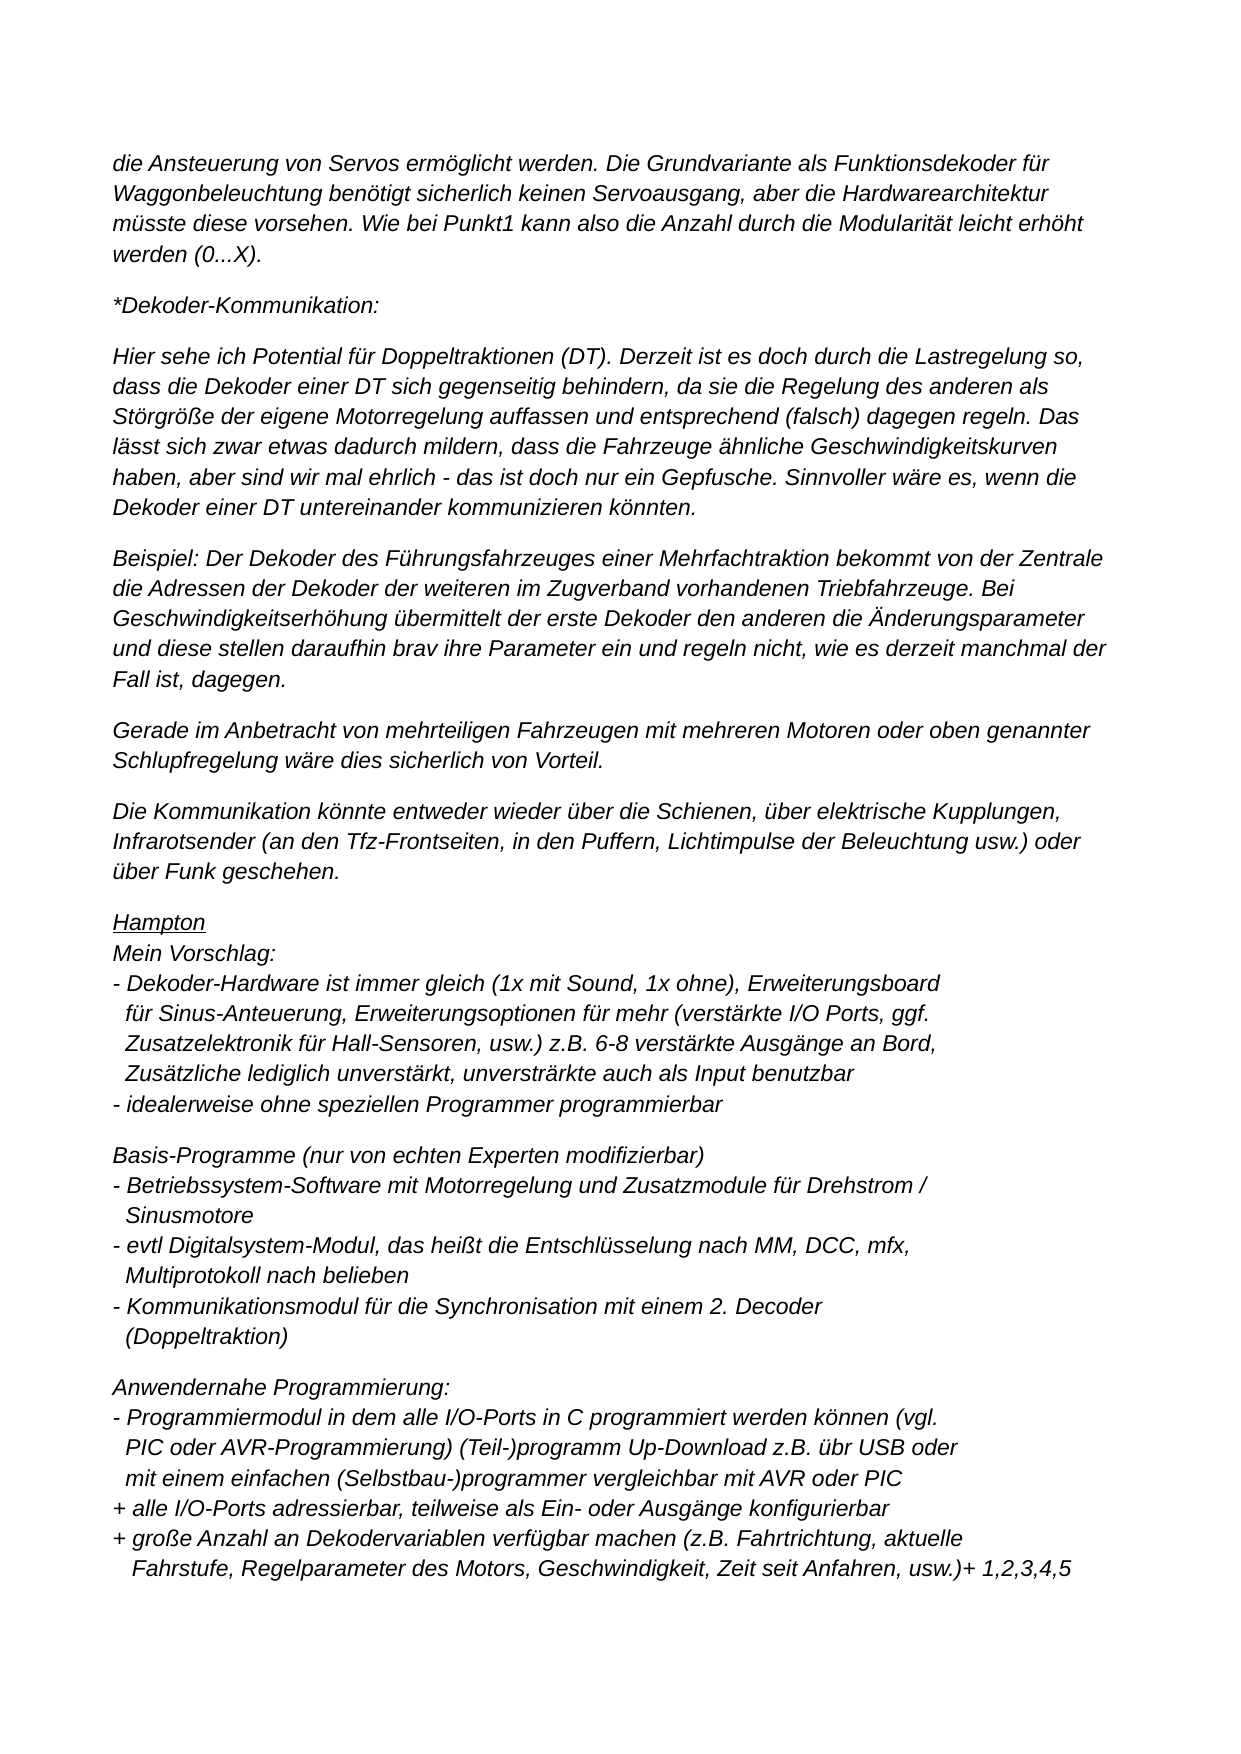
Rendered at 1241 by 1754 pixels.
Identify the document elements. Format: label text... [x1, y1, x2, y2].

text Anwendernahe Programmierung: - Programmiermodul in dem alle I/O-Ports in C programmiert werden können (vgl. PIC oder AVR-Programmierung) (Teil-)programm Up-Download z.B. übr USB oder mit einem einfachen (Selbstbau-)programmer vergleichbar mit AVR oder PIC + alle I/O-Ports adressierbar, teilweise als Ein- oder Ausgänge konfigurierbar + große Anzahl an Dekodervariablen verfügbar machen (z.B. Fahrtrichtung, aktuelle Fahrstufe, Regelparameter des Motors, Geschwindigkeit, Zeit seit Anfahren, usw.)+ 1,2,3,4,5 [112, 1374, 1128, 1582]
text Basis-Programme (nur von echten Experten modifizierbar) - Betriebssystem-Software mit Motorregelung und Zusatzmodule für Drehstrom / Sinusmotore - evtl Digitalsystem-Modul, das heißt die Entschlüsselung nach MM, DCC, mfx, Multiprotokoll nach belieben - Kommunikationsmodul für die Synchronisation mit einem 2. Decoder (Doppeltraktion) [112, 1142, 1128, 1349]
text Beispiel: Der Dekoder des Führungsfahrzeuges einer Mehrfachtraktion bekommt von der Zentrale die Adressen der Dekoder der weiteren im Zugverband vorhandenen Triebfahrzeuge. Bei Geschwindigkeitserhöhung übermittelt der erste Dekoder den anderen die Änderungsparameter und diese stellen daraufhin brav ihre Parameter ein und regeln nicht, wie es derzeit manchmal der Fall ist, dagegen. [112, 545, 1128, 692]
text Die Kommunikation könnte entweder wieder über die Schienen, über elektrische Kupplungen, Infrarotsender (an den Tfz-Frontseiten, in den Puffern, Lichtimpulse der Beleuchtung usw.) oder über Funk geschehen. [112, 798, 1128, 885]
text Hampton Mein Vorschlag: - Dekoder-Hardware ist immer gleich (1x mit Sound, 1x ohne), Erweiterungsboard für Sinus-Anteuerung, Erweiterungsoptionen für mehr (verstärkte I/O Ports, ggf. Zusatzelektronik für Hall-Sensoren, usw.) z.B. 6-8 verstärkte Ausgänge an Bord, Zusätzliche lediglich unverstärkt, unversträrkte auch als Input benutzbar - idealerweise ohne speziellen Programmer programmierbar [112, 909, 1128, 1117]
text Gerade im Anbetracht von mehrteiligen Fahrzeugen mit mehreren Motoren oder oben genannter Schlupfregelung wäre dies sicherlich von Vorteil. [112, 717, 1128, 773]
text *Dekoder-Kommunikation: [112, 292, 1128, 318]
text Hier sehe ich Potential für Doppeltraktionen (DT). Derzeit ist es doch durch die Lastregelung so, dass die Dekoder einer DT sich gegenseitig behindern, da sie die Regelung des anderen als Störgröße der eigene Motorregelung auffassen und entsprechend (falsch) dagegen regeln. Das lässt sich zwar etwas dadurch mildern, dass die Fahrzeuge ähnliche Geschwindigkeitskurven haben, aber sind wir mal ehrlich - das ist doch nur ein Gepfusche. Sinnvoller wäre es, wenn die Dekoder einer DT untereinander kommunizieren könnten. [112, 343, 1128, 520]
text die Ansteuerung von Servos ermöglicht werden. Die Grundvariante als Funktionsdekoder für Waggonbeleuchtung benötigt sicherlich keinen Servoausgang, aber die Hardwarearchitektur müsste diese vorsehen. Wie bei Punkt1 kann also die Anzahl durch die Modularität leicht erhöht werden (0...X). [112, 150, 1128, 267]
